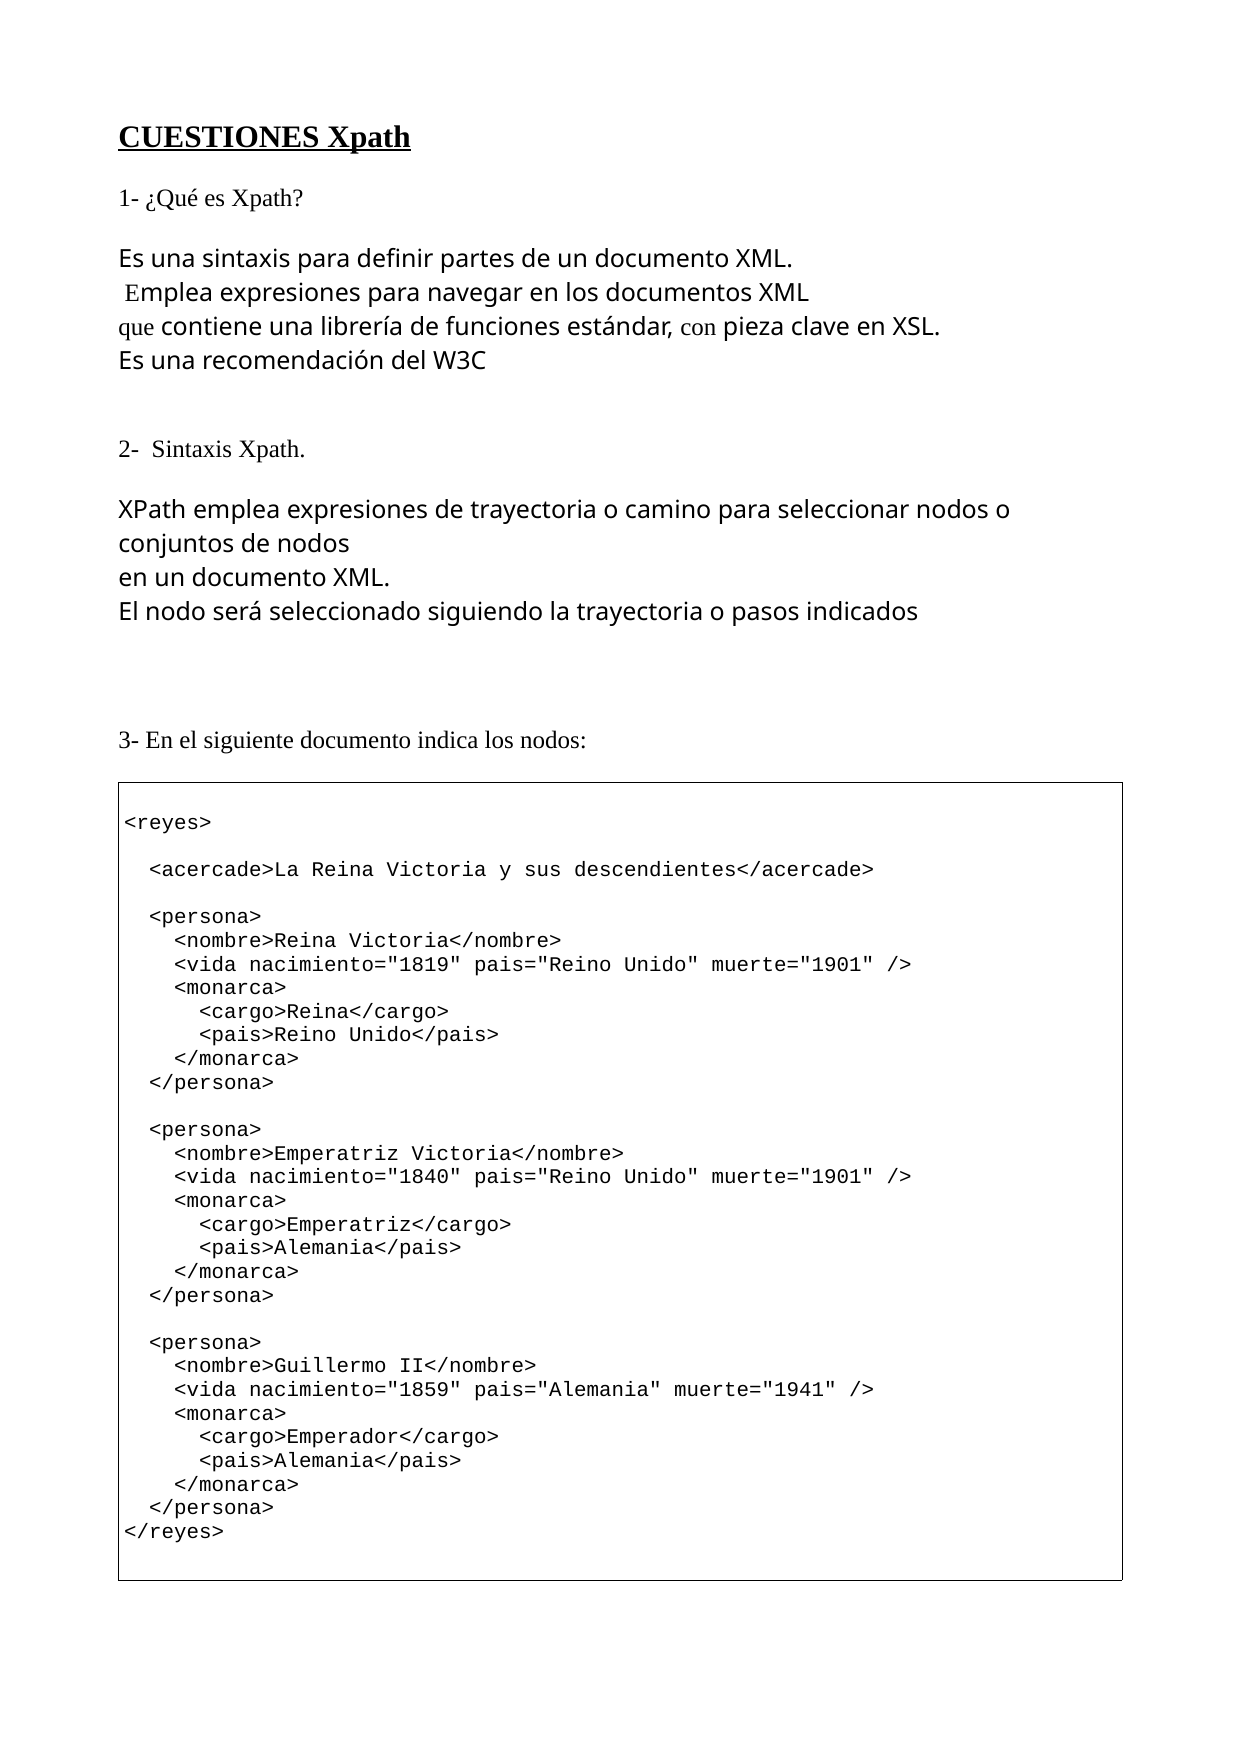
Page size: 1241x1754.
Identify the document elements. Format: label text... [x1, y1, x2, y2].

text 1- ¿Qué es Xpath? [118, 183, 1122, 212]
text Es una recomendación del W3C [118, 342, 1122, 405]
text 3- En el siguiente documento indica los nodos: [118, 725, 1122, 753]
text CUESTIONES Xpath [118, 118, 1122, 154]
text Es una sintaxis para definir partes de un documento XML. Emplea expresiones para navegar en los documentos XML que contiene una librería de funciones estándar, con pieza clave en XSL. [118, 240, 1122, 342]
text 2- Sintaxis Xpath. [118, 434, 1122, 463]
text XPath emplea expresiones de trayectoria o camino para seleccionar nodos o conjuntos de nodos en un documento XML. El nodo será seleccionado siguiendo la trayectoria o pasos indicados [118, 492, 1122, 628]
table_header <reyes> <acercade>La Reina Victoria y sus descendientes</acercade> <persona> <nombre>Reina Victoria</nombre> <vida nacimiento="1819" pais="Reino Unido" muerte="1901" /> <monarca> <cargo>Reina</cargo> <pais>Reino Unido</pais> </monarca> </persona> <persona> <nombre>Emperatriz Victoria</nombre> <vida nacimiento="1840" pais="Reino Unido" muerte="1901" /> <monarca> <cargo>Emperatriz</cargo> <pais>Alemania</pais> </monarca> </persona> <persona> <nombre>Guillermo II</nombre> <vida nacimiento="1859" pais="Alemania" muerte="1941" /> <monarca> <cargo>Emperador</cargo> <pais>Alemania</pais> </monarca> </persona> </reyes> [119, 783, 1122, 1580]
